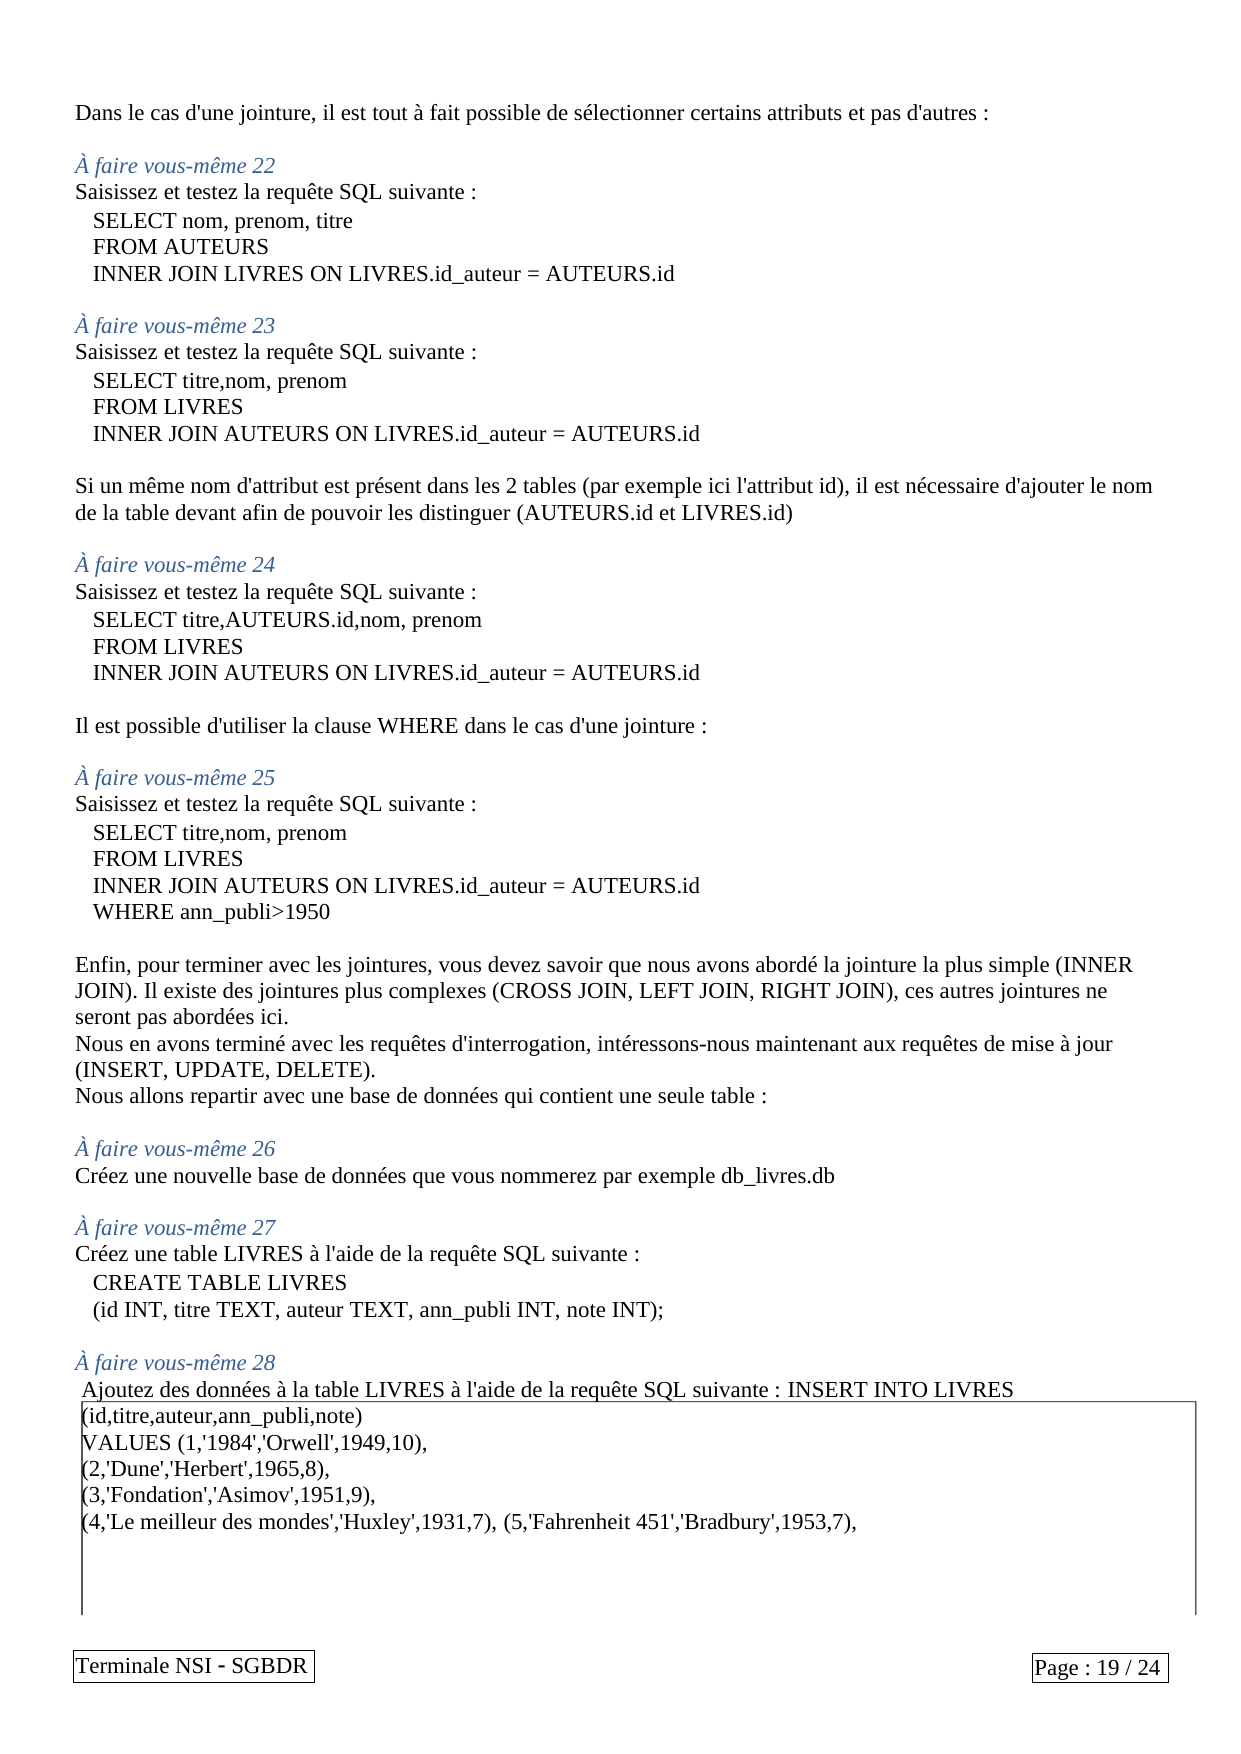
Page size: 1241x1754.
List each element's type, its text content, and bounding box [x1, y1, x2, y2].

text CREATE TABLE LIVRES [93, 1269, 1196, 1296]
text Créez une nouvelle base de données que vous nommerez par exemple db_livres.db [75, 1162, 1188, 1188]
text Créez une table LIVRES à l'aide de la requête SQL suivante : [75, 1241, 1188, 1267]
text Il est possible d'utiliser la clause WHERE dans le cas d'une jointure : [75, 712, 1188, 738]
text À faire vous-même 24 [75, 552, 1188, 578]
text WHERE ann_publi>1950 [93, 898, 1196, 925]
text À faire vous-même 25 [75, 764, 1188, 791]
text SELECT titre,nom, prenom FROM LIVRES [93, 819, 350, 872]
text SELECT nom, prenom, titre FROM AUTEURS [93, 207, 356, 259]
text INNER JOIN LIVRES ON LIVRES.id_auteur = AUTEURS.id [93, 259, 1196, 286]
text Dans le cas d'une jointure, il est tout à fait possible de sélectionner certains attributs et pas d'autres : [75, 99, 1188, 126]
text Saisissez et testez la requête SQL suivante : [75, 791, 1188, 817]
text INNER JOIN AUTEURS ON LIVRES.id_auteur = AUTEURS.id [93, 872, 1196, 898]
text INNER JOIN AUTEURS ON LIVRES.id_auteur = AUTEURS.id [93, 420, 1196, 446]
text (id INT, titre TEXT, auteur TEXT, ann_publi INT, note INT); [93, 1296, 1196, 1322]
text À faire vous-même 26 [75, 1135, 1188, 1162]
text Saisissez et testez la requête SQL suivante : [75, 578, 1188, 604]
text À faire vous-même 22 [75, 152, 1188, 178]
text Nous allons repartir avec une base de données qui contient une seule table : [75, 1083, 1188, 1109]
text Saisissez et testez la requête SQL suivante : [75, 338, 1188, 365]
text À faire vous-même 27 [75, 1215, 1188, 1241]
text Saisissez et testez la requête SQL suivante : [75, 178, 1188, 205]
text Nous en avons terminé avec les requêtes d'interrogation, intéressons-nous maintenant aux requêtes de mise à jour (INSERT, UPDATE, DELETE). [75, 1030, 1116, 1083]
text SELECT titre,AUTEURS.id,nom, prenom FROM LIVRES [93, 606, 485, 659]
text Si un même nom d'attribut est présent dans les 2 tables (par exemple ici l'attribut id), il est nécessaire d'ajouter le nom de la table devant afin de pouvoir les distinguer (AUTEURS.id et LIVRES.id) [75, 472, 1156, 525]
text À faire vous-même 23 [75, 312, 1188, 338]
text INNER JOIN AUTEURS ON LIVRES.id_auteur = AUTEURS.id [93, 659, 1196, 686]
text À faire vous-même 28 [75, 1349, 1188, 1375]
text Enfin, pour terminer avec les jointures, vous devez savoir que nous avons abordé la jointure la plus simple (INNER JOIN). Il existe des jointures plus complexes (CROSS JOIN, LEFT JOIN, RIGHT JOIN), ces autres jointures ne seront pas abordées ici. [75, 951, 1136, 1030]
text SELECT titre,nom, prenom FROM LIVRES [93, 367, 350, 419]
